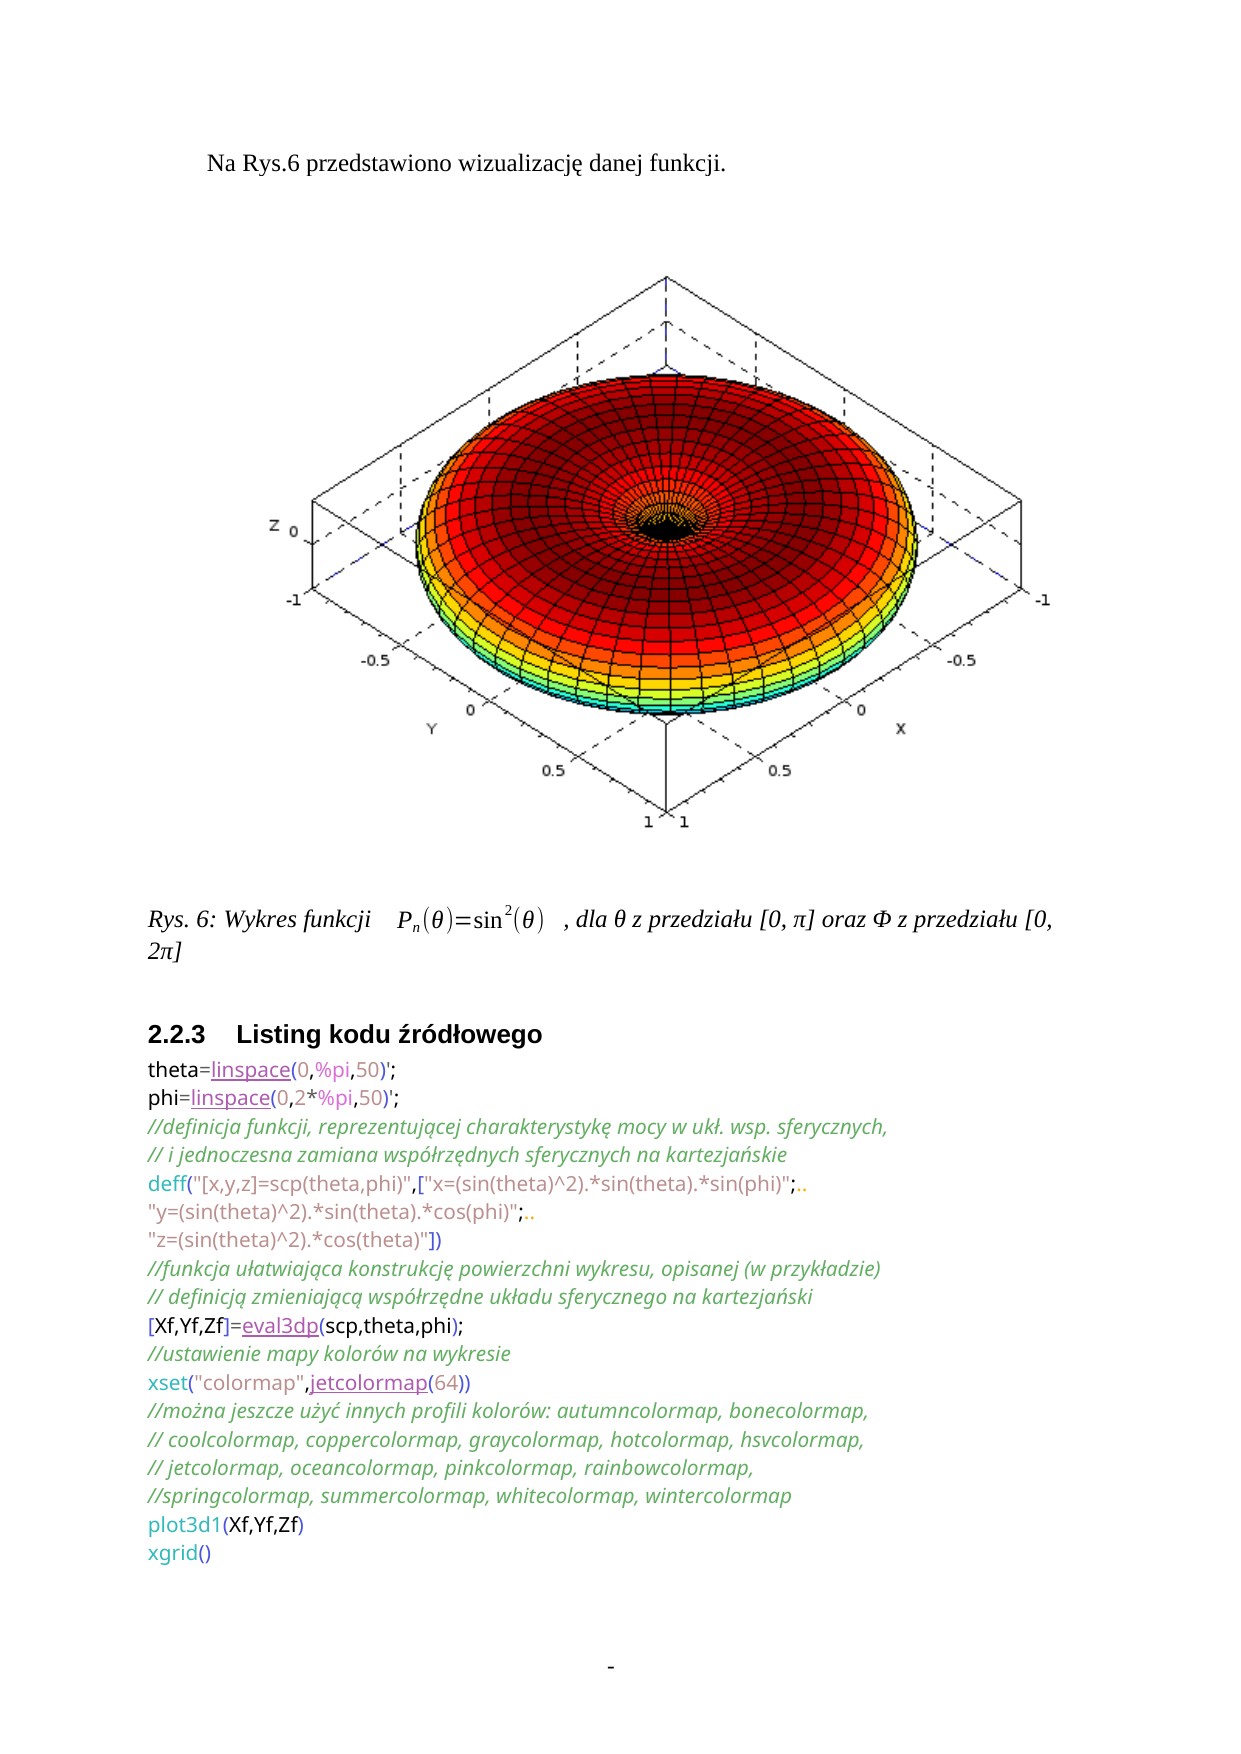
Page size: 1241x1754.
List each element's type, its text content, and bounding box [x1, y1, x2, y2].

text // definicją zmieniającą współrzędne układu sferycznego na kartezjański [148, 1282, 1093, 1311]
text // coolcolormap, coppercolormap, graycolormap, hotcolormap, hsvcolormap, [148, 1425, 1093, 1453]
text "y=(sin(theta)^2).*sin(theta).*cos(phi)";.. [148, 1197, 1093, 1226]
text deff("[x,y,z]=scp(theta,phi)",["x=(sin(theta)^2).*sin(theta).*sin(phi)";.. [148, 1169, 1093, 1197]
text phi=linspace(0,2*%pi,50)'; [148, 1083, 1093, 1112]
text //springcolormap, summercolormap, whitecolormap, wintercolormap [148, 1482, 1093, 1510]
text Rys. 6: Wykres funkcji , dla θ z przedziału [0, π] oraz Φ z przedziału [0, 2π] [148, 189, 1093, 965]
text [Xf,Yf,Zf]=eval3dp(scp,theta,phi); [148, 1311, 1093, 1339]
text theta=linspace(0,%pi,50)'; [148, 1055, 1093, 1083]
text //funkcja ułatwiająca konstrukcję powierzchni wykresu, opisanej (w przykładzie) [148, 1254, 1093, 1282]
text xset("colormap",jetcolormap(64)) [148, 1368, 1093, 1396]
text "z=(sin(theta)^2).*cos(theta)"]) [148, 1226, 1093, 1254]
text //ustawienie mapy kolorów na wykresie [148, 1339, 1093, 1368]
text xgrid() [148, 1538, 1093, 1567]
text plot3d1(Xf,Yf,Zf) [148, 1510, 1093, 1538]
text Na Rys.6 przedstawiono wizualizację danej funkcji. [148, 148, 1093, 176]
text //można jeszcze użyć innych profili kolorów: autumncolormap, bonecolormap, [148, 1396, 1093, 1425]
text //definicja funkcji, reprezentującej charakterystykę mocy w ukł. wsp. sferycznych, [148, 1112, 1093, 1140]
text // i jednoczesna zamiana współrzędnych sferycznych na kartezjańskie [148, 1140, 1093, 1169]
subtitle 2.2.3 Listing kodu źródłowego [148, 1019, 1093, 1049]
picture [194, 188, 1140, 902]
text // jetcolormap, oceancolormap, pinkcolormap, rainbowcolormap, [148, 1453, 1093, 1482]
